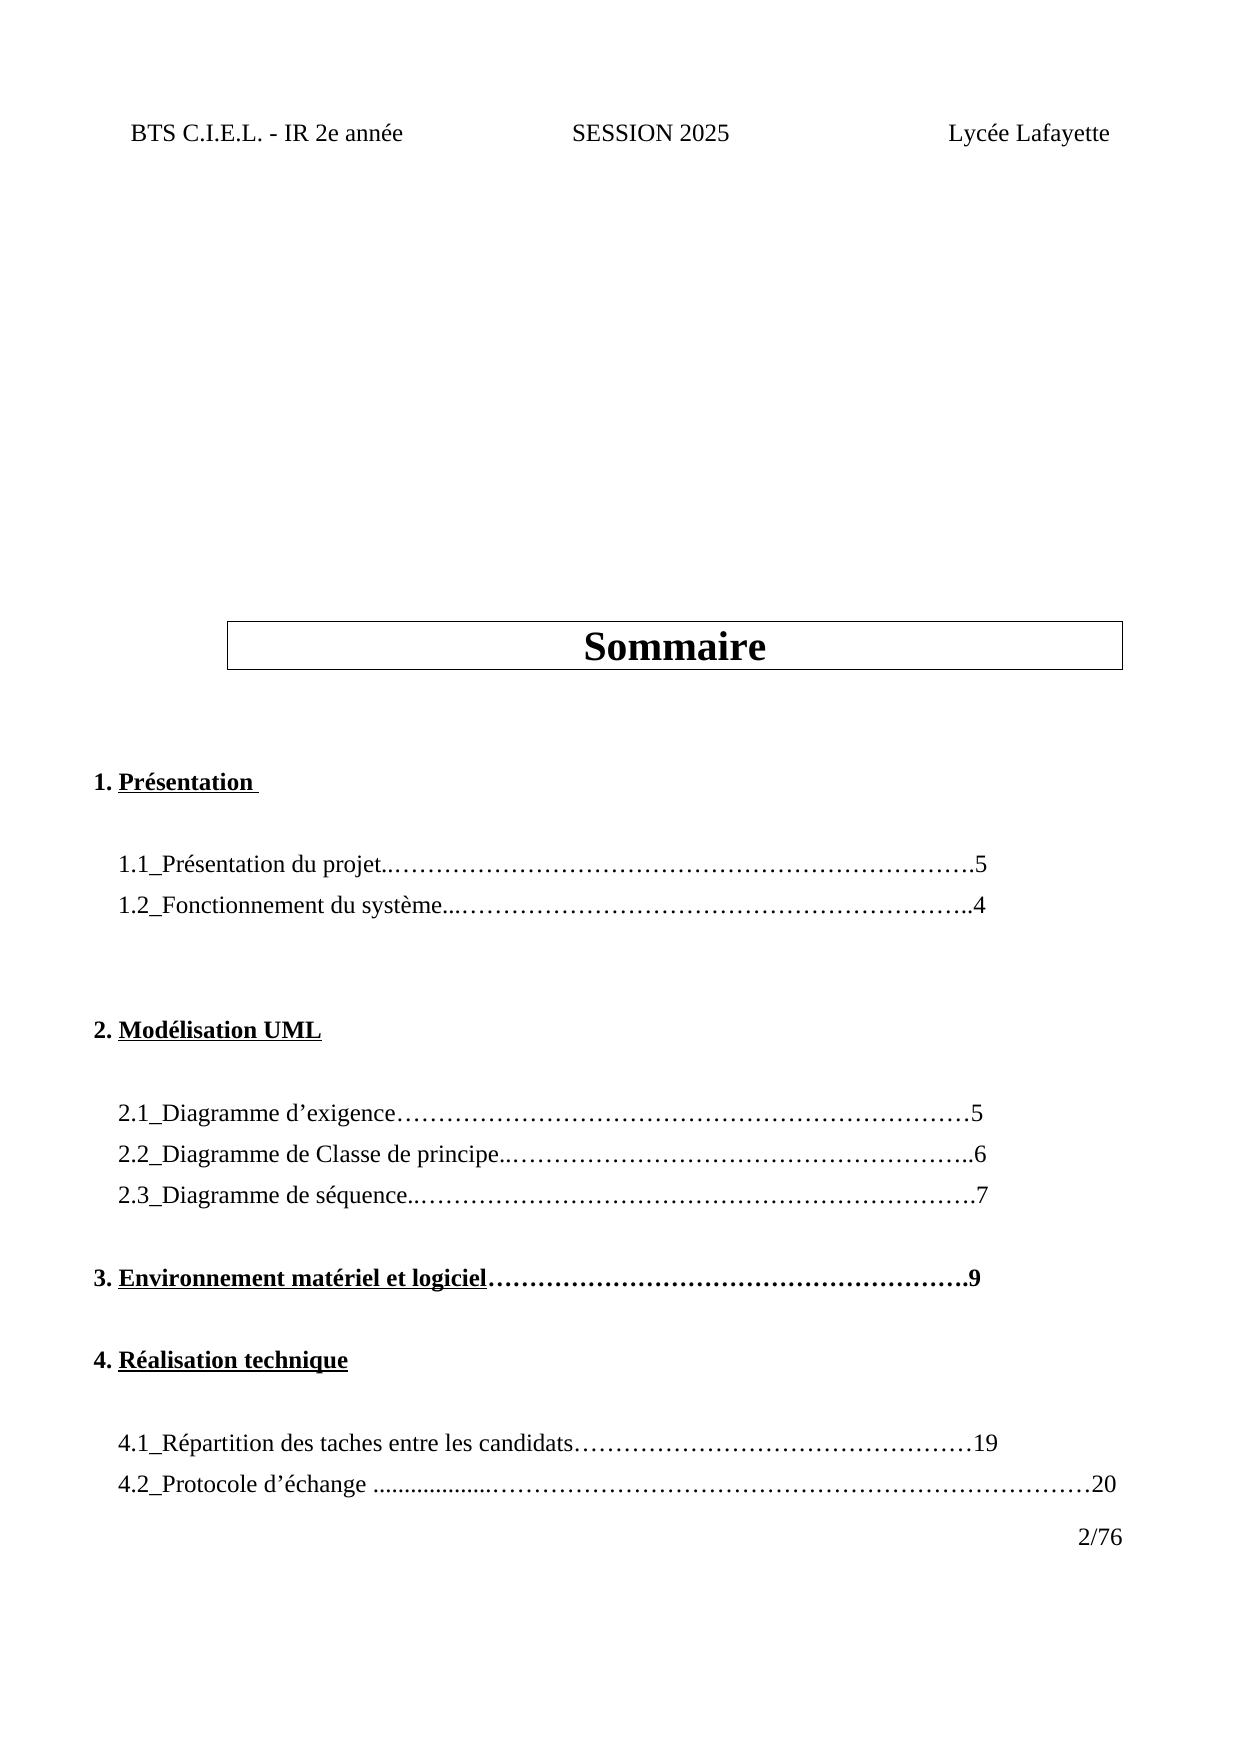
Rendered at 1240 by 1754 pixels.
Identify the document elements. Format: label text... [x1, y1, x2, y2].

list Réalisation technique [93, 1345, 1122, 1374]
text 1.1_Présentation du projet..…………………………………………………………….5 [118, 849, 1121, 878]
list Présentation [93, 767, 1122, 795]
text 1.2_Fonctionnement du système...……………………………………………………..4 [118, 891, 1121, 919]
text 2.2_Diagramme de Classe de principe..………………………………………………..6 [118, 1139, 1121, 1167]
list Modélisation UML [93, 1015, 1122, 1043]
text 2.3_Diagramme de séquence..………………………………………………………….7 [118, 1180, 1121, 1209]
list Environnement matériel et logiciel………………………………………………….9 [93, 1263, 1122, 1291]
text Sommaire [228, 622, 1122, 669]
text 2.1_Diagramme d’exigence……………………………………………………………5 [118, 1098, 1121, 1126]
text 4.2_Protocole d’échange ...................………………………………………………………………20 [118, 1469, 1121, 1498]
text 4.1_Répartition des taches entre les candidats…………………………………………19 [118, 1428, 1121, 1457]
